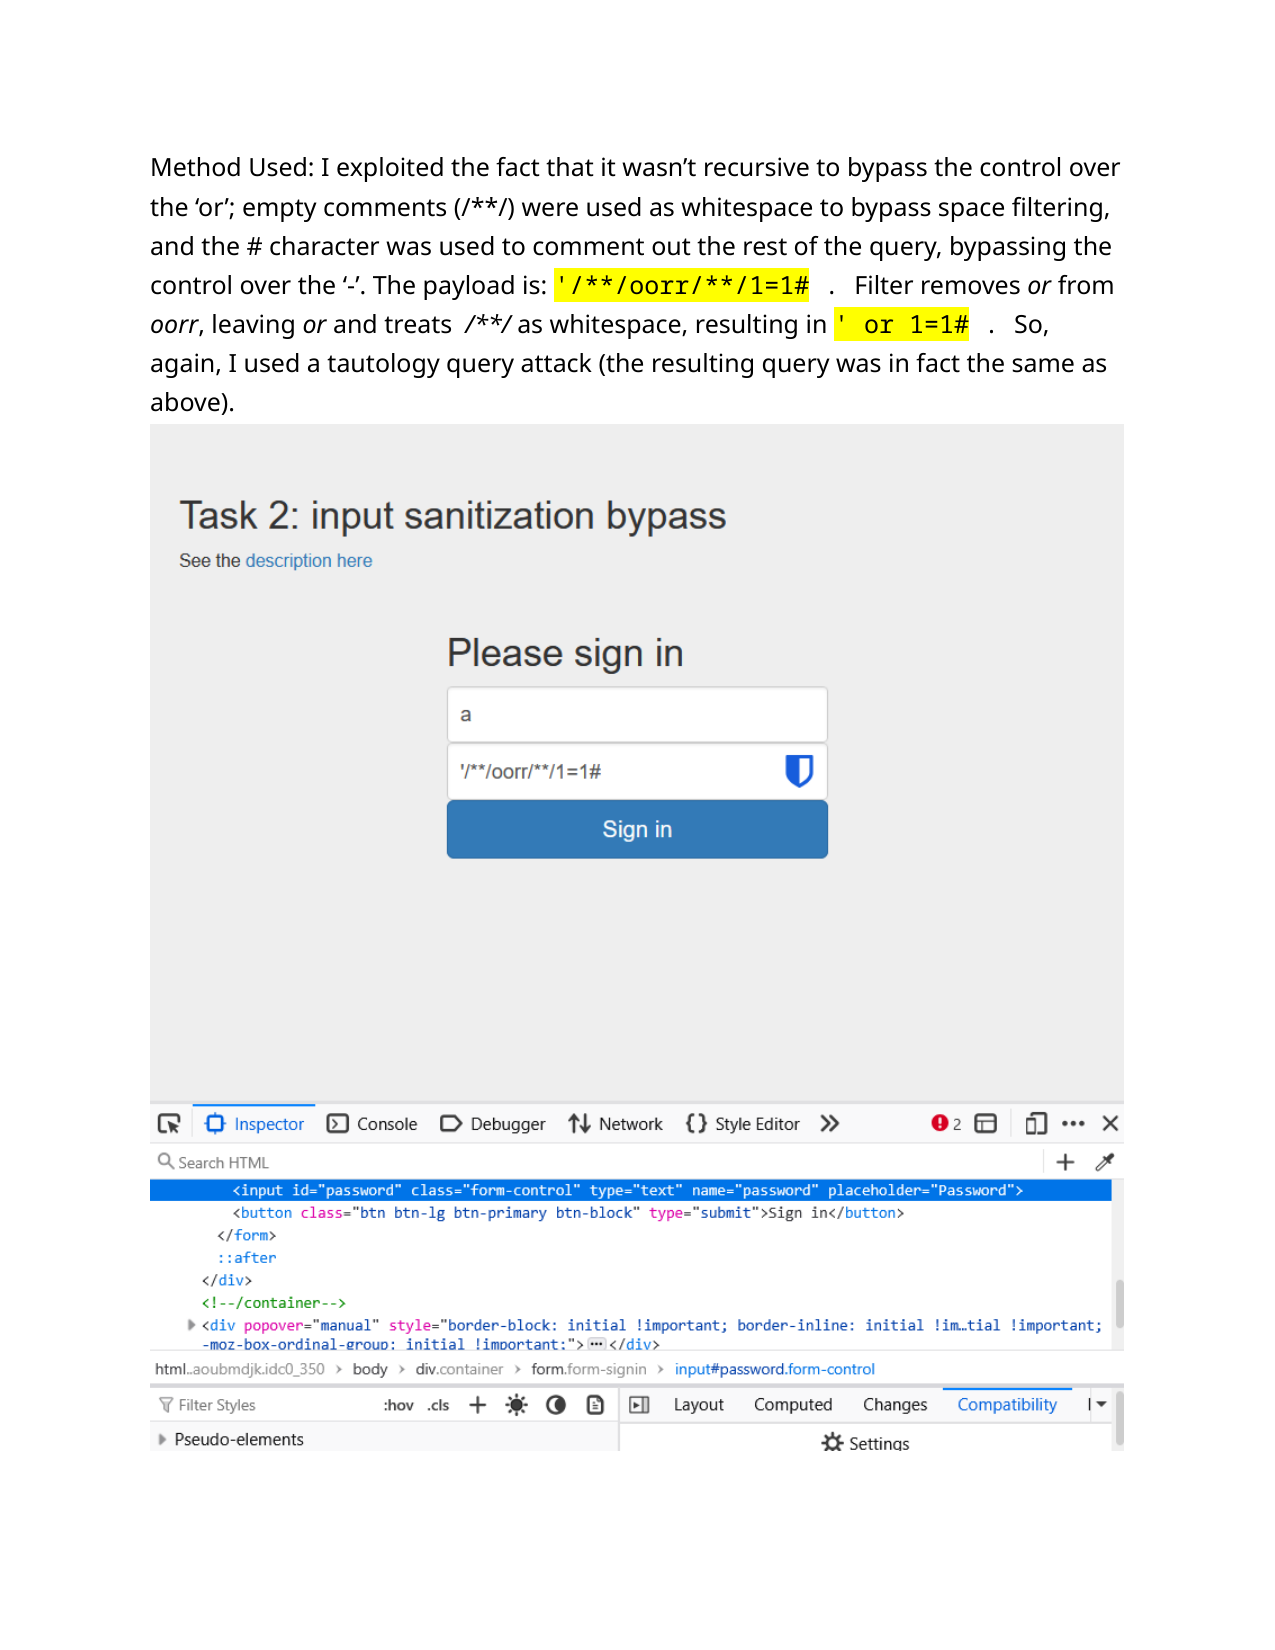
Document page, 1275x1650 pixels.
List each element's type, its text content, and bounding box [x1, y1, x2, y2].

text Method Used: I exploited the fact that it wasn’t recursive to bypass the control over the ‘or’; empty comments (/**/) were used as whitespace to bypass space filtering, and the # character was used to comment out the rest of the query, bypassing the control over the ‘-’. The payload is: '/**/oorr/**/1=1# . Filter removes or from oorr, leaving or and treats /**/ as whitespace, resulting in ' or 1=1# . So, again, I used a tautology query attack (the resulting query was in fact the same as above). [150, 150, 1125, 1450]
